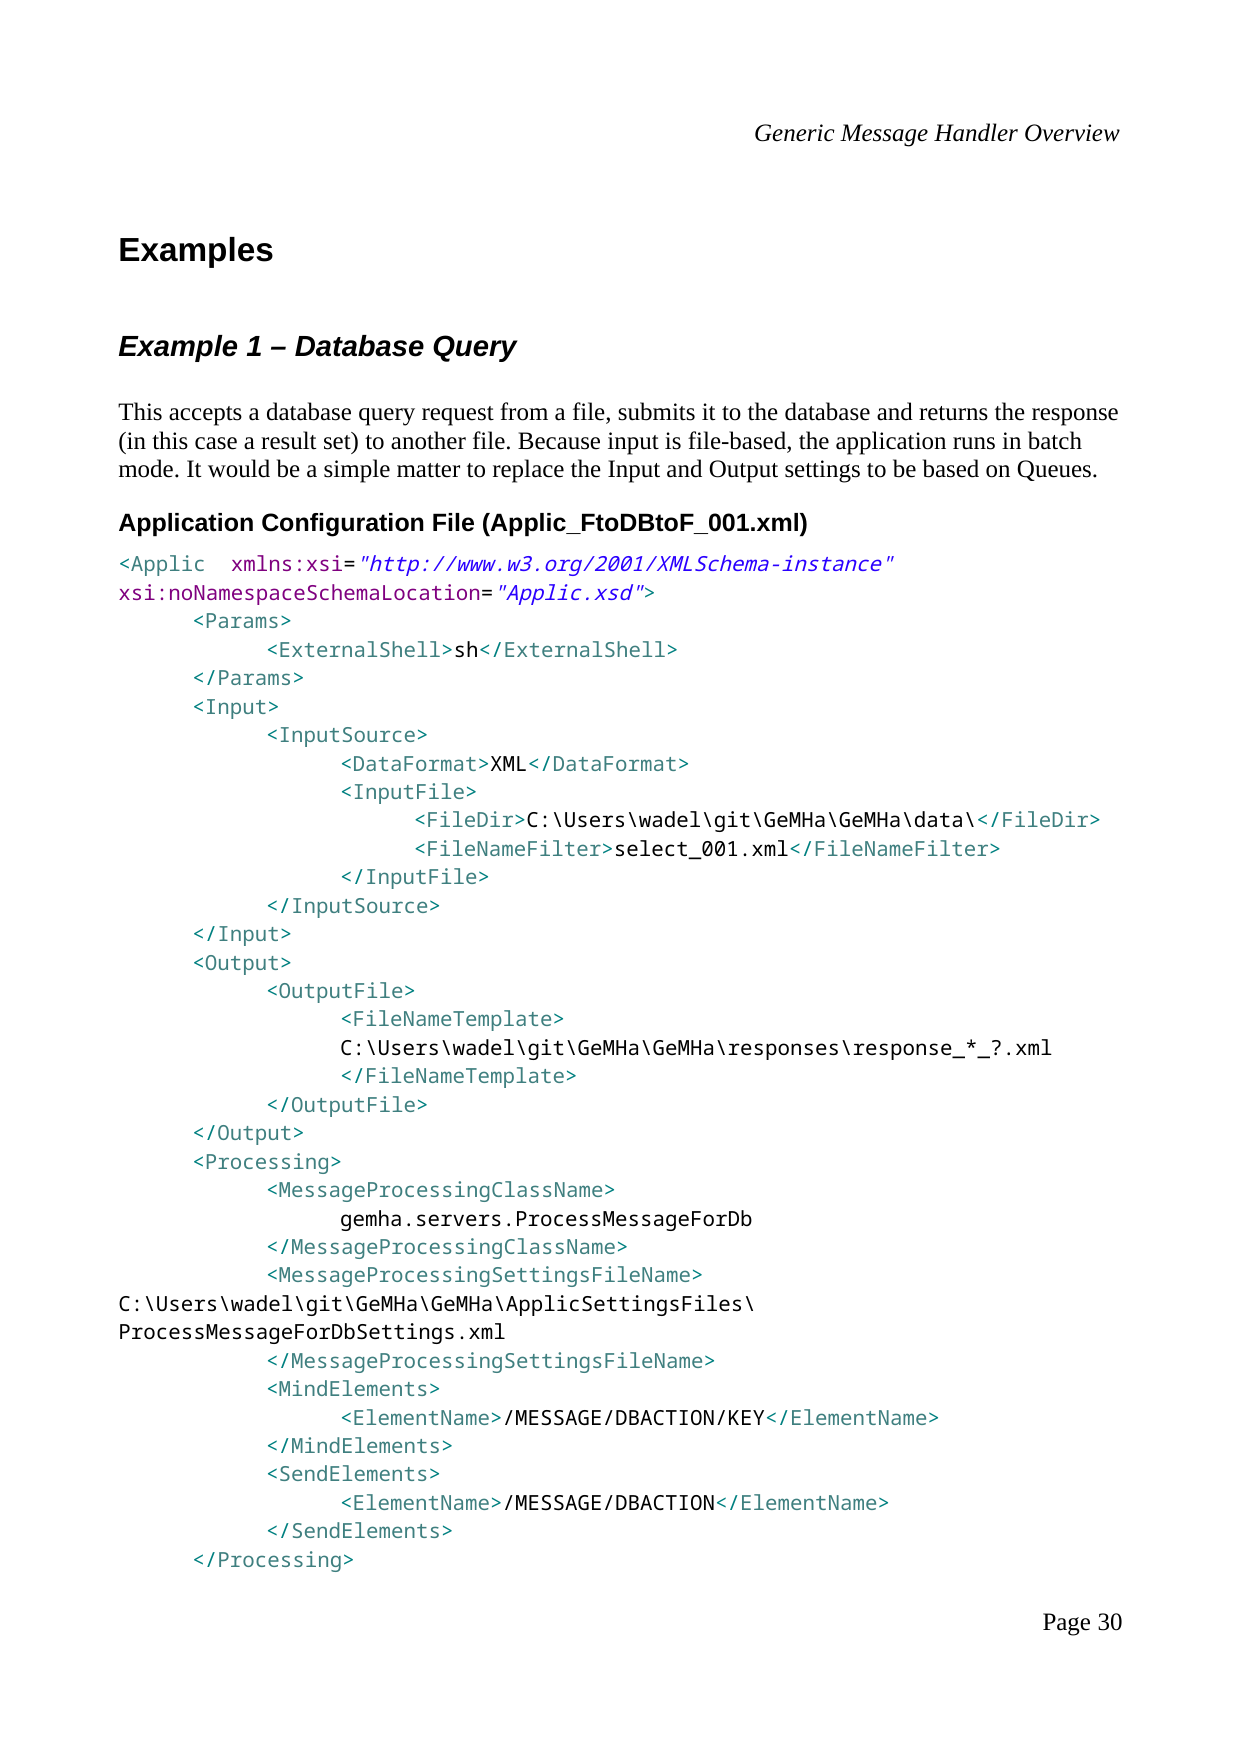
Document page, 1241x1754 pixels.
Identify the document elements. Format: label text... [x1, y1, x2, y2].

text <OutputFile> [118, 976, 1122, 1004]
text <Applic xmlns:xsi="http://www.w3.org/2001/XMLSchema-instance" xsi:noNamespaceSchemaLocation="Applic.xsd"> [118, 549, 1122, 606]
text </MessageProcessingClassName> [118, 1232, 1122, 1261]
text C:\Users\wadel\git\GeMHa\GeMHa\responses\response_*_?.xml [118, 1033, 1122, 1061]
text <Input> [118, 692, 1122, 720]
text <FileNameFilter>select_001.xml</FileNameFilter> [118, 834, 1122, 862]
text This accepts a database query request from a file, submits it to the database and returns the response (in this case a result set) to another file. Because input is file-based, the application runs in batch mode. It would be a simple matter to replace the Input and Output settings to be based on Queues. [118, 397, 1122, 483]
subtitle Application Configuration File (Applic_FtoDBtoF_001.xml) [118, 508, 1122, 537]
text <SendElements> [118, 1459, 1122, 1488]
text <MessageProcessingClassName> [118, 1175, 1122, 1204]
text </SendElements> [118, 1516, 1122, 1545]
text <Output> [118, 948, 1122, 976]
text gemha.servers.ProcessMessageForDb [118, 1204, 1122, 1232]
text </Params> [118, 663, 1122, 692]
subtitle Examples [118, 230, 1122, 268]
text <InputFile> [118, 777, 1122, 806]
text <Processing> [118, 1147, 1122, 1175]
text <MindElements> [118, 1374, 1122, 1403]
text <ElementName>/MESSAGE/DBACTION/KEY</ElementName> [118, 1403, 1122, 1431]
text </InputSource> [118, 891, 1122, 919]
text <InputSource> [118, 720, 1122, 749]
text </FileNameTemplate> [118, 1061, 1122, 1090]
text </OutputFile> [118, 1090, 1122, 1118]
text </InputFile> [118, 862, 1122, 891]
text <ExternalShell>sh</ExternalShell> [118, 635, 1122, 663]
text <DataFormat>XML</DataFormat> [118, 749, 1122, 777]
text <MessageProcessingSettingsFileName> [118, 1261, 1122, 1289]
text </Processing> [118, 1545, 1122, 1573]
text <Params> [118, 606, 1122, 635]
text </MessageProcessingSettingsFileName> [118, 1346, 1122, 1374]
subtitle Example 1 – Database Query [118, 328, 1122, 362]
text <FileNameTemplate> [118, 1004, 1122, 1033]
text <ElementName>/MESSAGE/DBACTION</ElementName> [118, 1488, 1122, 1516]
text <FileDir>C:\Users\wadel\git\GeMHa\GeMHa\data\</FileDir> [118, 806, 1122, 834]
text </Input> [118, 919, 1122, 948]
text C:\Users\wadel\git\GeMHa\GeMHa\ApplicSettingsFiles\ProcessMessageForDbSettings.xml [118, 1289, 1122, 1346]
text </MindElements> [118, 1431, 1122, 1459]
text </Output> [118, 1118, 1122, 1147]
